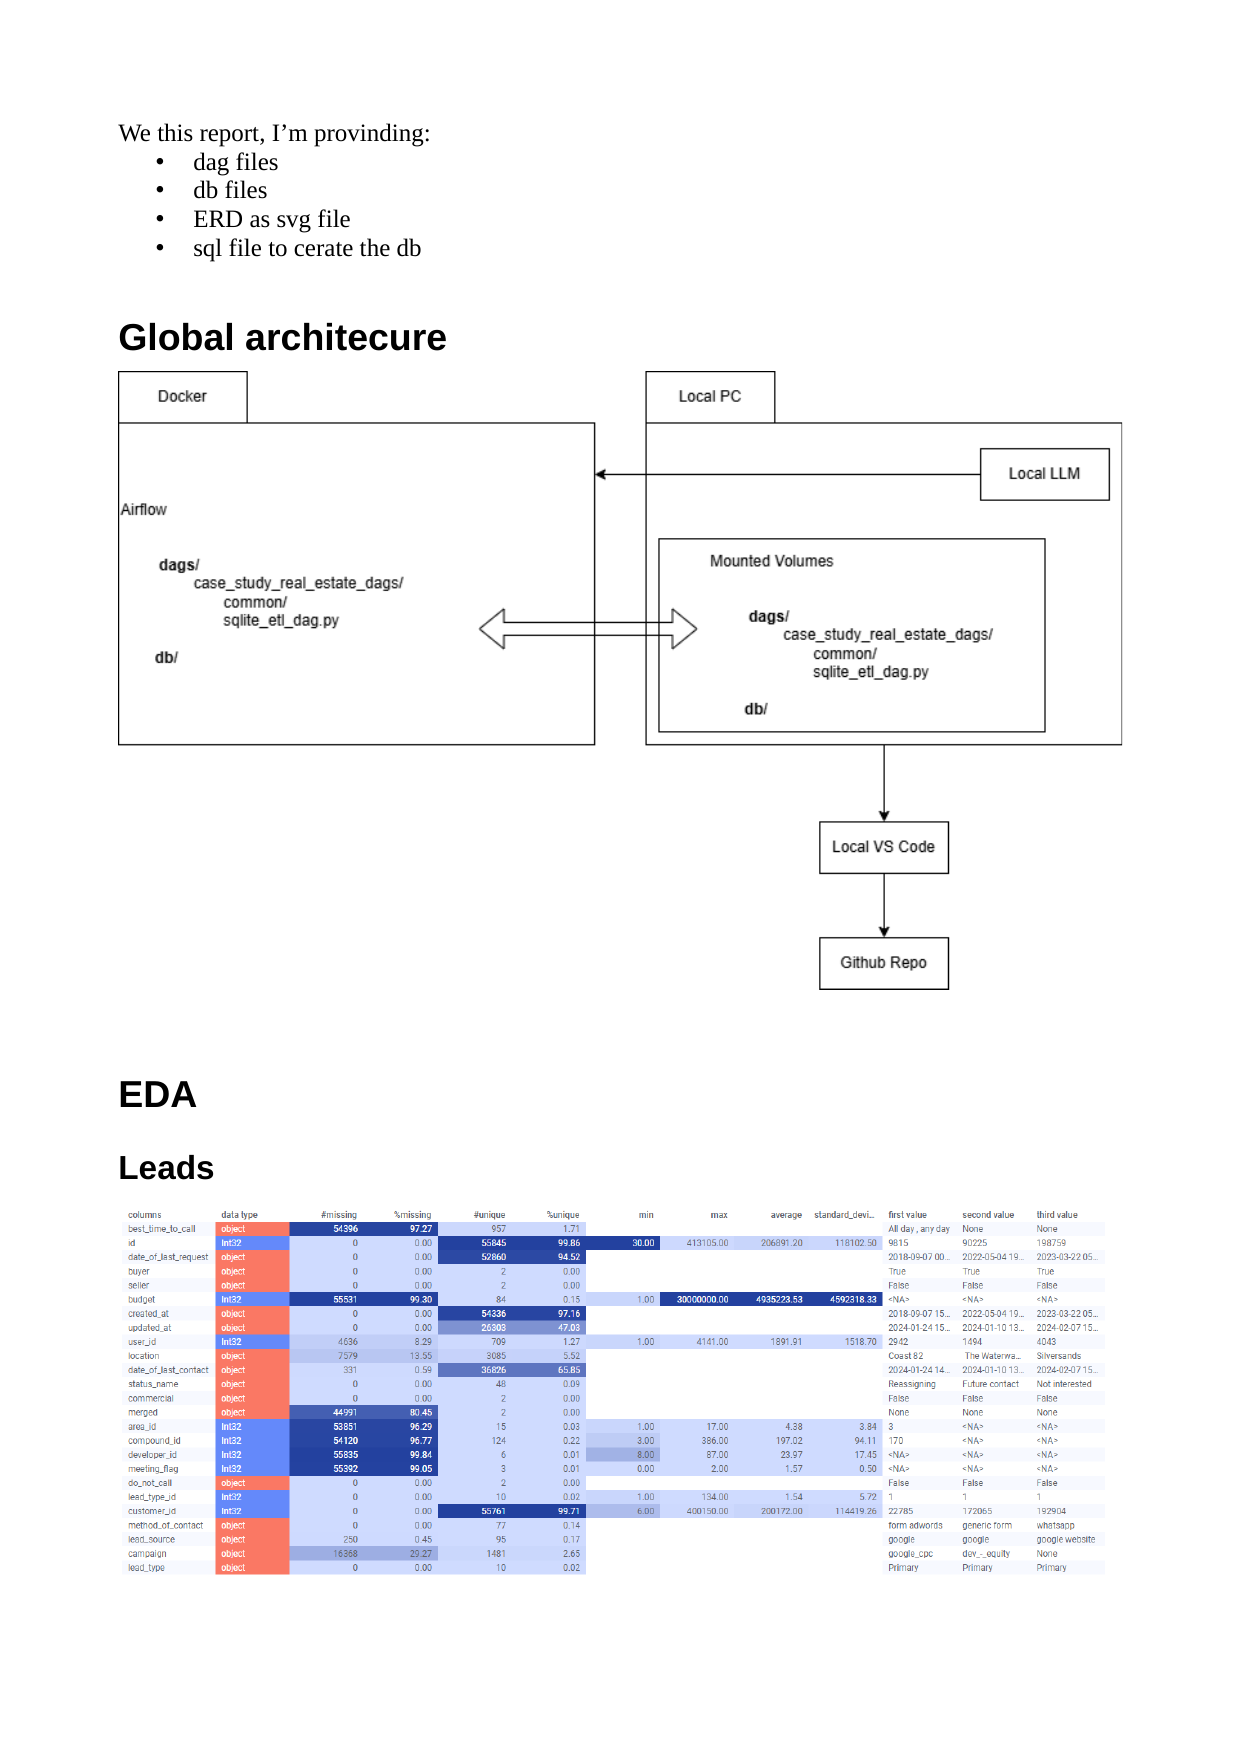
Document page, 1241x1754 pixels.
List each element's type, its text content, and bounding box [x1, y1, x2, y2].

picture [118, 371, 1123, 990]
text We this report, I’m provinding: [118, 118, 1122, 147]
picture [118, 1199, 1123, 1586]
list ERD as svg file [156, 204, 1122, 233]
list db files [156, 176, 1122, 204]
subtitle Leads [118, 1148, 1122, 1187]
list dag files [156, 147, 1122, 176]
subtitle Global architecure [118, 316, 1122, 359]
list sql file to cerate the db [156, 233, 1122, 262]
subtitle EDA [118, 1072, 1122, 1115]
